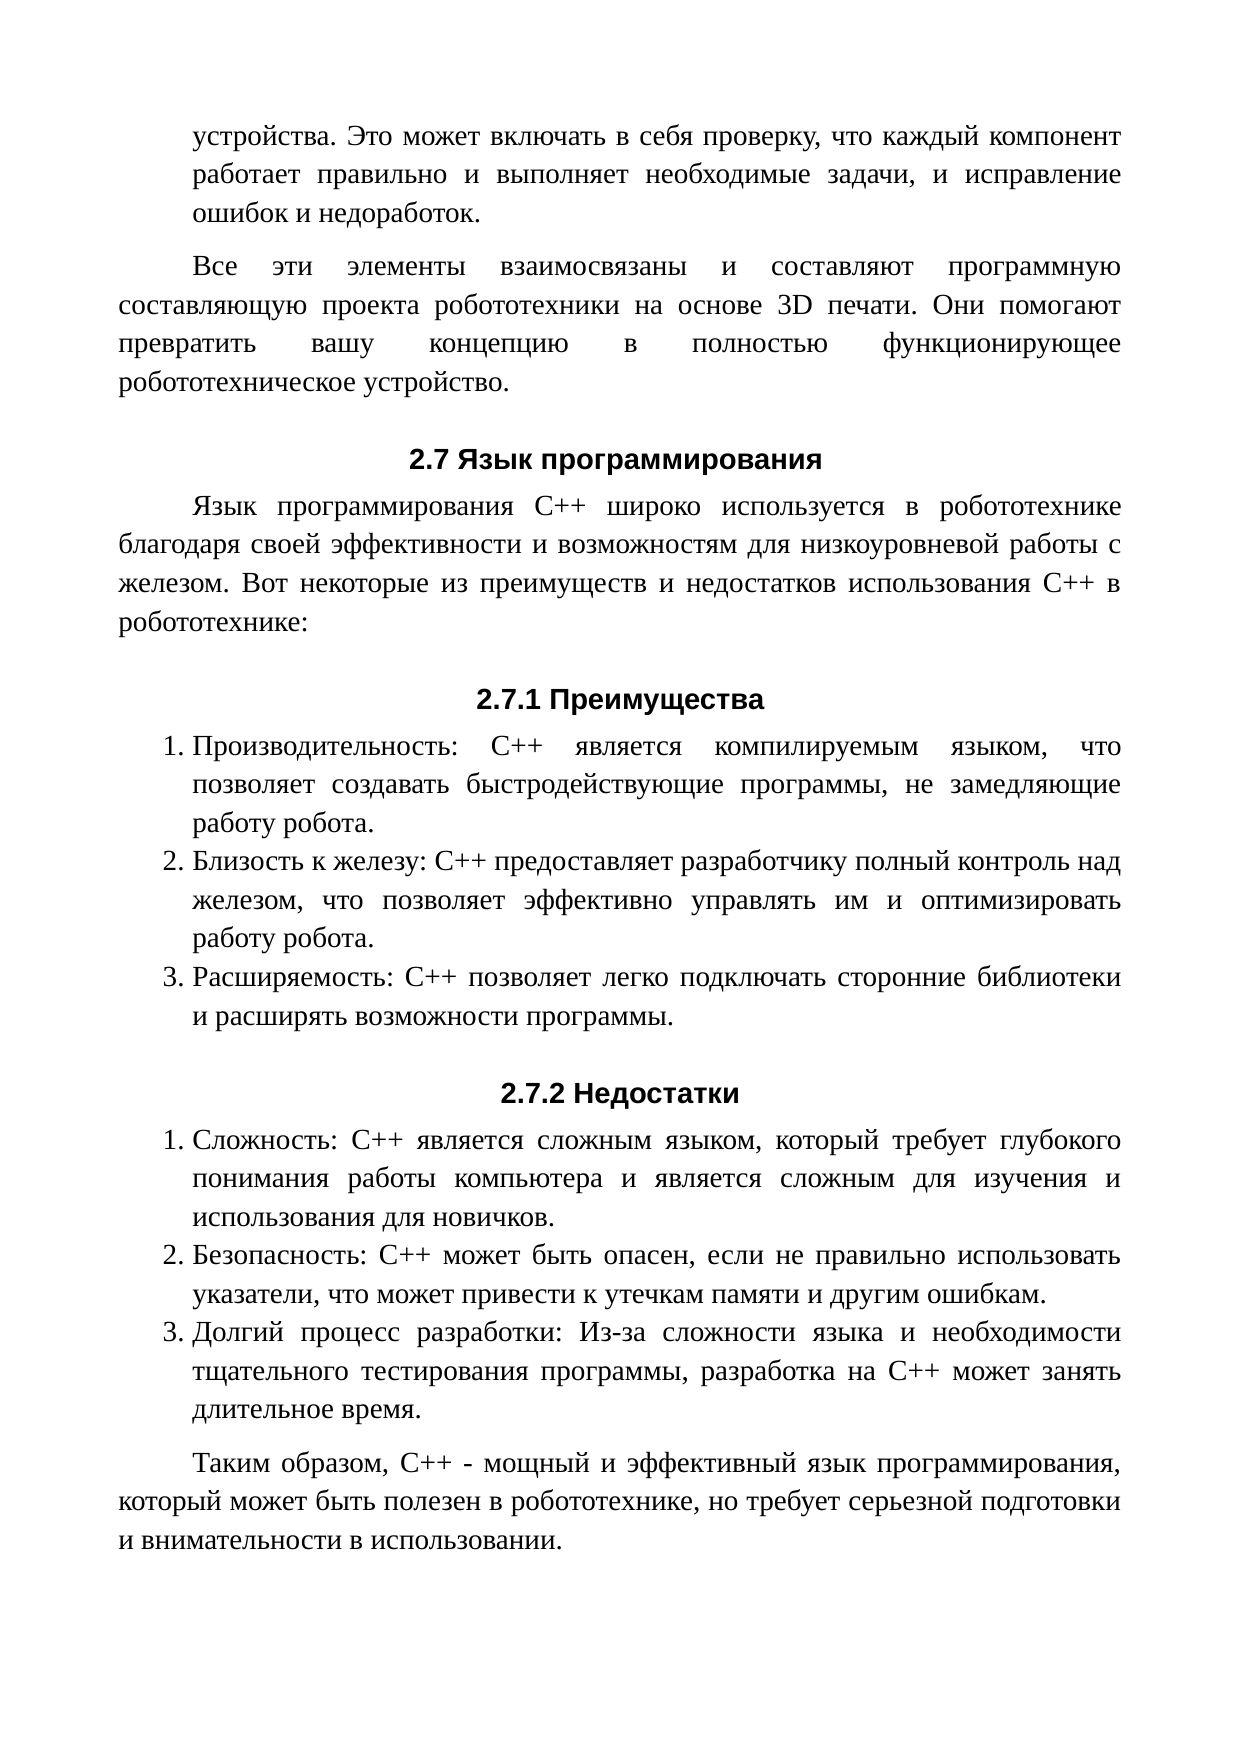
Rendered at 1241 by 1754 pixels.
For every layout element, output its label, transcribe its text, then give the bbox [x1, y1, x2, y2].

subtitle 2.7.1 Преимущества [118, 682, 1122, 715]
list Расширяемость: C++ позволяет легко подключать сторонние библиотеки и расширять возможности программы. [162, 959, 1122, 1031]
list Производительность: C++ является компилируемым языком, что позволяет создавать быстродействующие программы, не замедляющие работу робота. [162, 728, 1122, 838]
list Безопасность: C++ может быть опасен, если не правильно использовать указатели, что может привести к утечкам памяти и другим ошибкам. [162, 1237, 1122, 1309]
text Язык программирования C++ широко используется в робототехнике благодаря своей эффективности и возможностям для низкоуровневой работы с железом. Вот некоторые из преимуществ и недостатков использования C++ в робототехнике: [118, 488, 1122, 637]
list устройства. Это может включать в себя проверку, что каждый компонент работает правильно и выполняет необходимые задачи, и исправление ошибок и недоработок. [162, 118, 1122, 229]
subtitle 2.7 Язык программирования [118, 442, 1122, 476]
list Сложность: C++ является сложным языком, который требует глубокого понимания работы компьютера и является сложным для изучения и использования для новичков. [162, 1122, 1122, 1232]
list Близость к железу: C++ предоставляет разработчику полный контроль над железом, что позволяет эффективно управлять им и оптимизировать работу робота. [162, 843, 1122, 954]
text Все эти элементы взаимосвязаны и составляют программную составляющую проекта робототехники на основе 3D печати. Они помогают превратить вашу концепцию в полностью функционирующее робототехническое устройство. [118, 248, 1122, 397]
text Таким образом, C++ - мощный и эффективный язык программирования, который может быть полезен в робототехнике, но требует серьезной подготовки и внимательности в использовании. [118, 1445, 1122, 1555]
subtitle 2.7.2 Недостатки [118, 1076, 1122, 1109]
list Долгий процесс разработки: Из-за сложности языка и необходимости тщательного тестирования программы, разработка на C++ может занять длительное время. [162, 1314, 1122, 1425]
